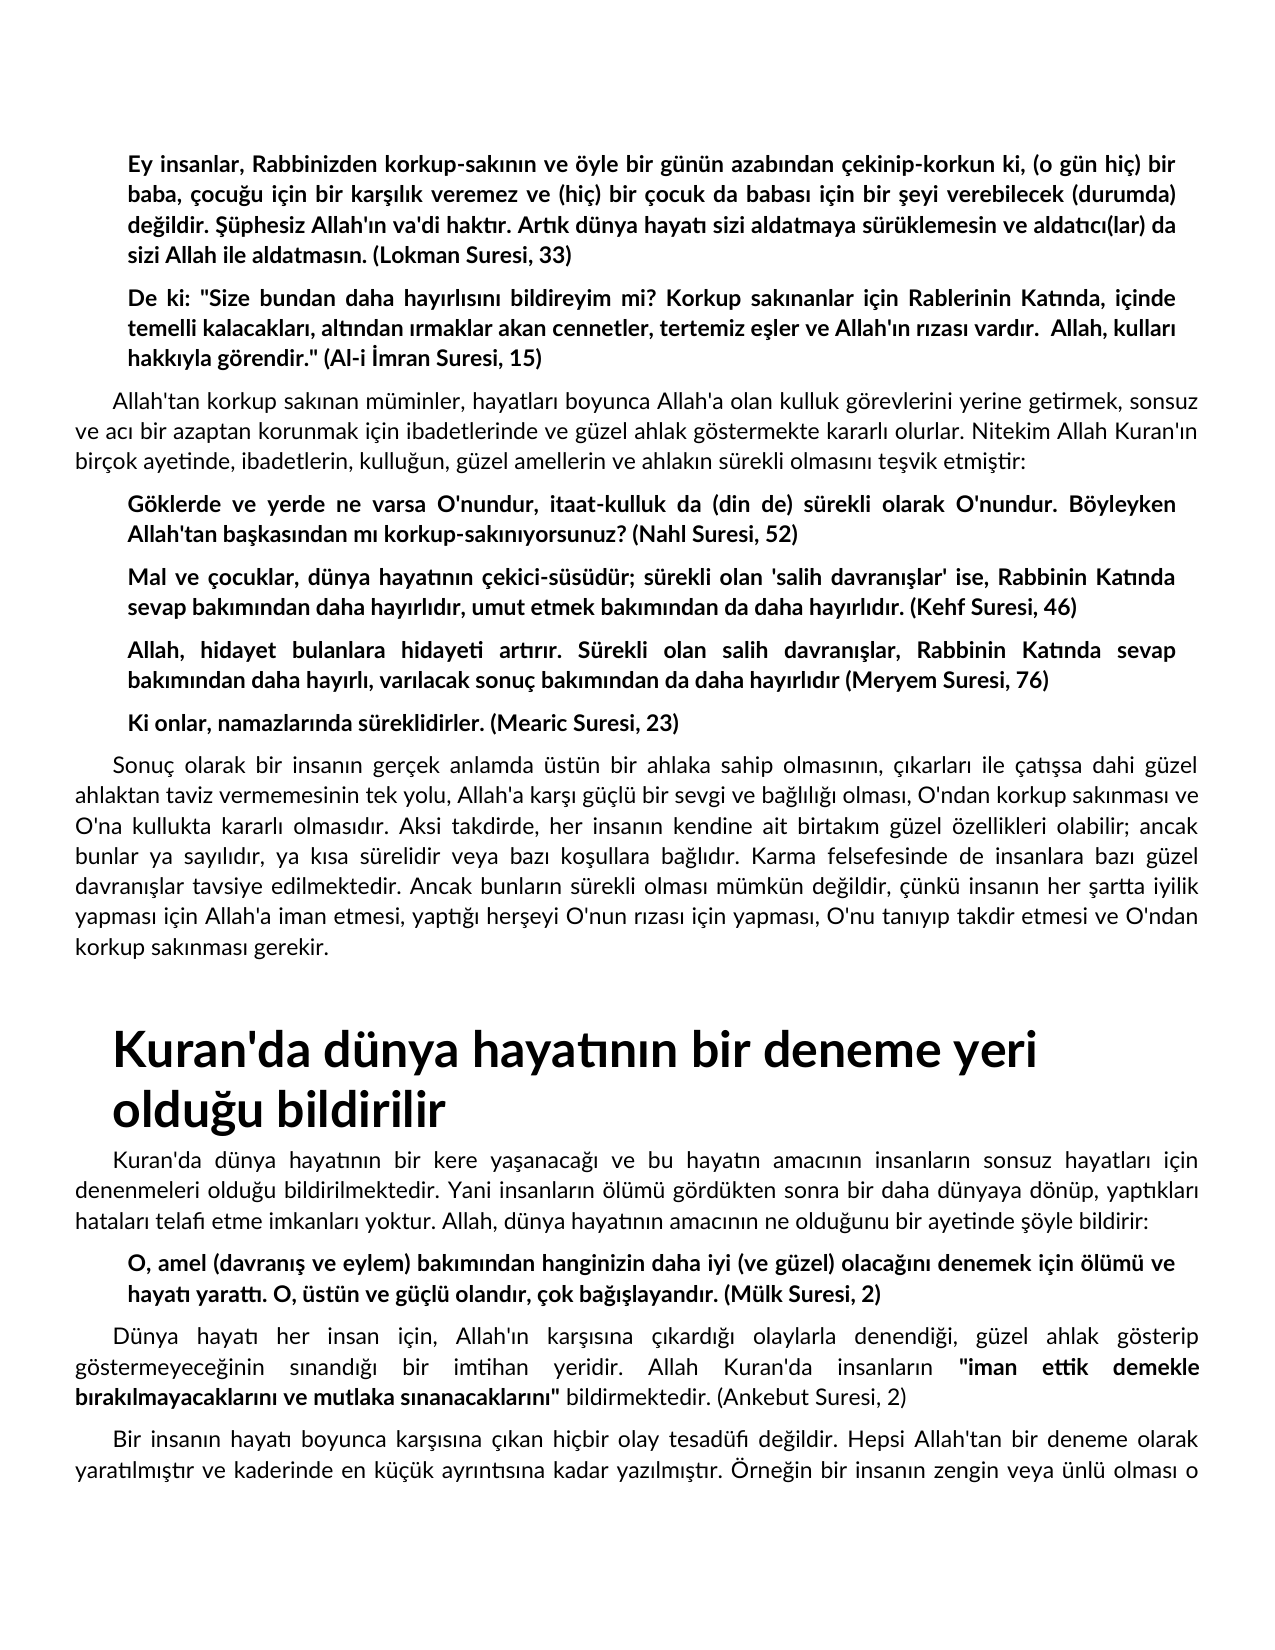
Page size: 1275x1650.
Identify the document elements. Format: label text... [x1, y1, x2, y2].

text Bir insanın hayatı boyunca karşısına çıkan hiçbir olay tesadüfi değildir. Hepsi Allah'tan bir deneme olarak yaratılmıştır ve kaderinde en küçük ayrıntısına kadar yazılmıştır. Örneğin bir insanın zengin veya ünlü olması o [75, 1425, 1200, 1483]
text De ki: "Size bundan daha hayırlısını bildireyim mi? Korkup sakınanlar için Rablerinin Katında, içinde temelli kalacakları, altından ırmaklar akan cennetler, tertemiz eşler ve Allah'ın rızası vardır. Allah, kulları hakkıyla görendir." (Al-i İmran Suresi, 15) [127, 283, 1177, 371]
text Ey insanlar, Rabbinizden korkup-sakının ve öyle bir günün azabından çekinip-korkun ki, (o gün hiç) bir baba, çocuğu için bir karşılık veremez ve (hiç) bir çocuk da babası için bir şeyi verebilecek (durumda) değildir. Şüphesiz Allah'ın va'di haktır. Artık dünya hayatı sizi aldatmaya sürüklemesin ve aldatıcı(lar) da sizi Allah ile aldatmasın. (Lokman Suresi, 33) [127, 150, 1177, 268]
text Göklerde ve yerde ne varsa O'nundur, itaat-kulluk da (din de) sürekli olarak O'nundur. Böyleyken Allah'tan başkasından mı korkup-sakınıyorsunuz? (Nahl Suresi, 52) [127, 489, 1177, 547]
text Mal ve çocuklar, dünya hayatının çekici-süsüdür; sürekli olan 'salih davranışlar' ise, Rabbinin Katında sevap bakımından daha hayırlıdır, umut etmek bakımından da daha hayırlıdır. (Kehf Suresi, 46) [127, 562, 1177, 620]
text Sonuç olarak bir insanın gerçek anlamda üstün bir ahlaka sahip olmasının, çıkarları ile çatışsa dahi güzel ahlaktan taviz vermemesinin tek yolu, Allah'a karşı güçlü bir sevgi ve bağlılığı olması, O'ndan korkup sakınması ve O'na kullukta kararlı olmasıdır. Aksi takdirde, her insanın kendine ait birtakım güzel özellikleri olabilir; ancak bunlar ya sayılıdır, ya kısa sürelidir veya bazı koşullara bağlıdır. Karma felsefesinde de insanlara bazı güzel davranışlar tavsiye edilmektedir. Ancak bunların sürekli olması mümkün değildir, çünkü insanın her şartta iyilik yapması için Allah'a iman etmesi, yaptığı herşeyi O'nun rızası için yapması, O'nu tanıyıp takdir etmesi ve O'ndan korkup sakınması gerekir. [75, 751, 1200, 960]
text Kuran'da dünya hayatının bir kere yaşanacağı ve bu hayatın amacının insanların sonsuz hayatları için denenmeleri olduğu bildirilmektedir. Yani insanların ölümü gördükten sonra bir daha dünyaya dönüp, yaptıkları hataları telafi etme imkanları yoktur. Allah, dünya hayatının amacının ne olduğunu bir ayetinde şöyle bildirir: [75, 1146, 1200, 1234]
text O, amel (davranış ve eylem) bakımından hanginizin daha iyi (ve güzel) olacağını denemek için ölümü ve hayatı yarattı. O, üstün ve güçlü olandır, çok bağışlayandır. (Mülk Suresi, 2) [127, 1249, 1177, 1307]
text Dünya hayatı her insan için, Allah'ın karşısına çıkardığı olaylarla denendiği, güzel ahlak gösterip göstermeyeceğinin sınandığı bir imtihan yeridir. Allah Kuran'da insanların "iman ettik demekle bırakılmayacaklarını ve mutlaka sınanacaklarını" bildirmektedir. (Ankebut Suresi, 2) [75, 1322, 1200, 1410]
subtitle Kuran'da dünya hayatının bir deneme yeri olduğu bildirilir [112, 1018, 1200, 1138]
text Ki onlar, namazlarında süreklidirler. (Mearic Suresi, 23) [127, 708, 1177, 736]
text Allah'tan korkup sakınan müminler, hayatları boyunca Allah'a olan kulluk görevlerini yerine getirmek, sonsuz ve acı bir azaptan korunmak için ibadetlerinde ve güzel ahlak göstermekte kararlı olurlar. Nitekim Allah Kuran'ın birçok ayetinde, ibadetlerin, kulluğun, güzel amellerin ve ahlakın sürekli olmasını teşvik etmiştir: [75, 386, 1200, 474]
text Allah, hidayet bulanlara hidayeti artırır. Sürekli olan salih davranışlar, Rabbinin Katında sevap bakımından daha hayırlı, varılacak sonuç bakımından da daha hayırlıdır (Meryem Suresi, 76) [127, 635, 1177, 693]
